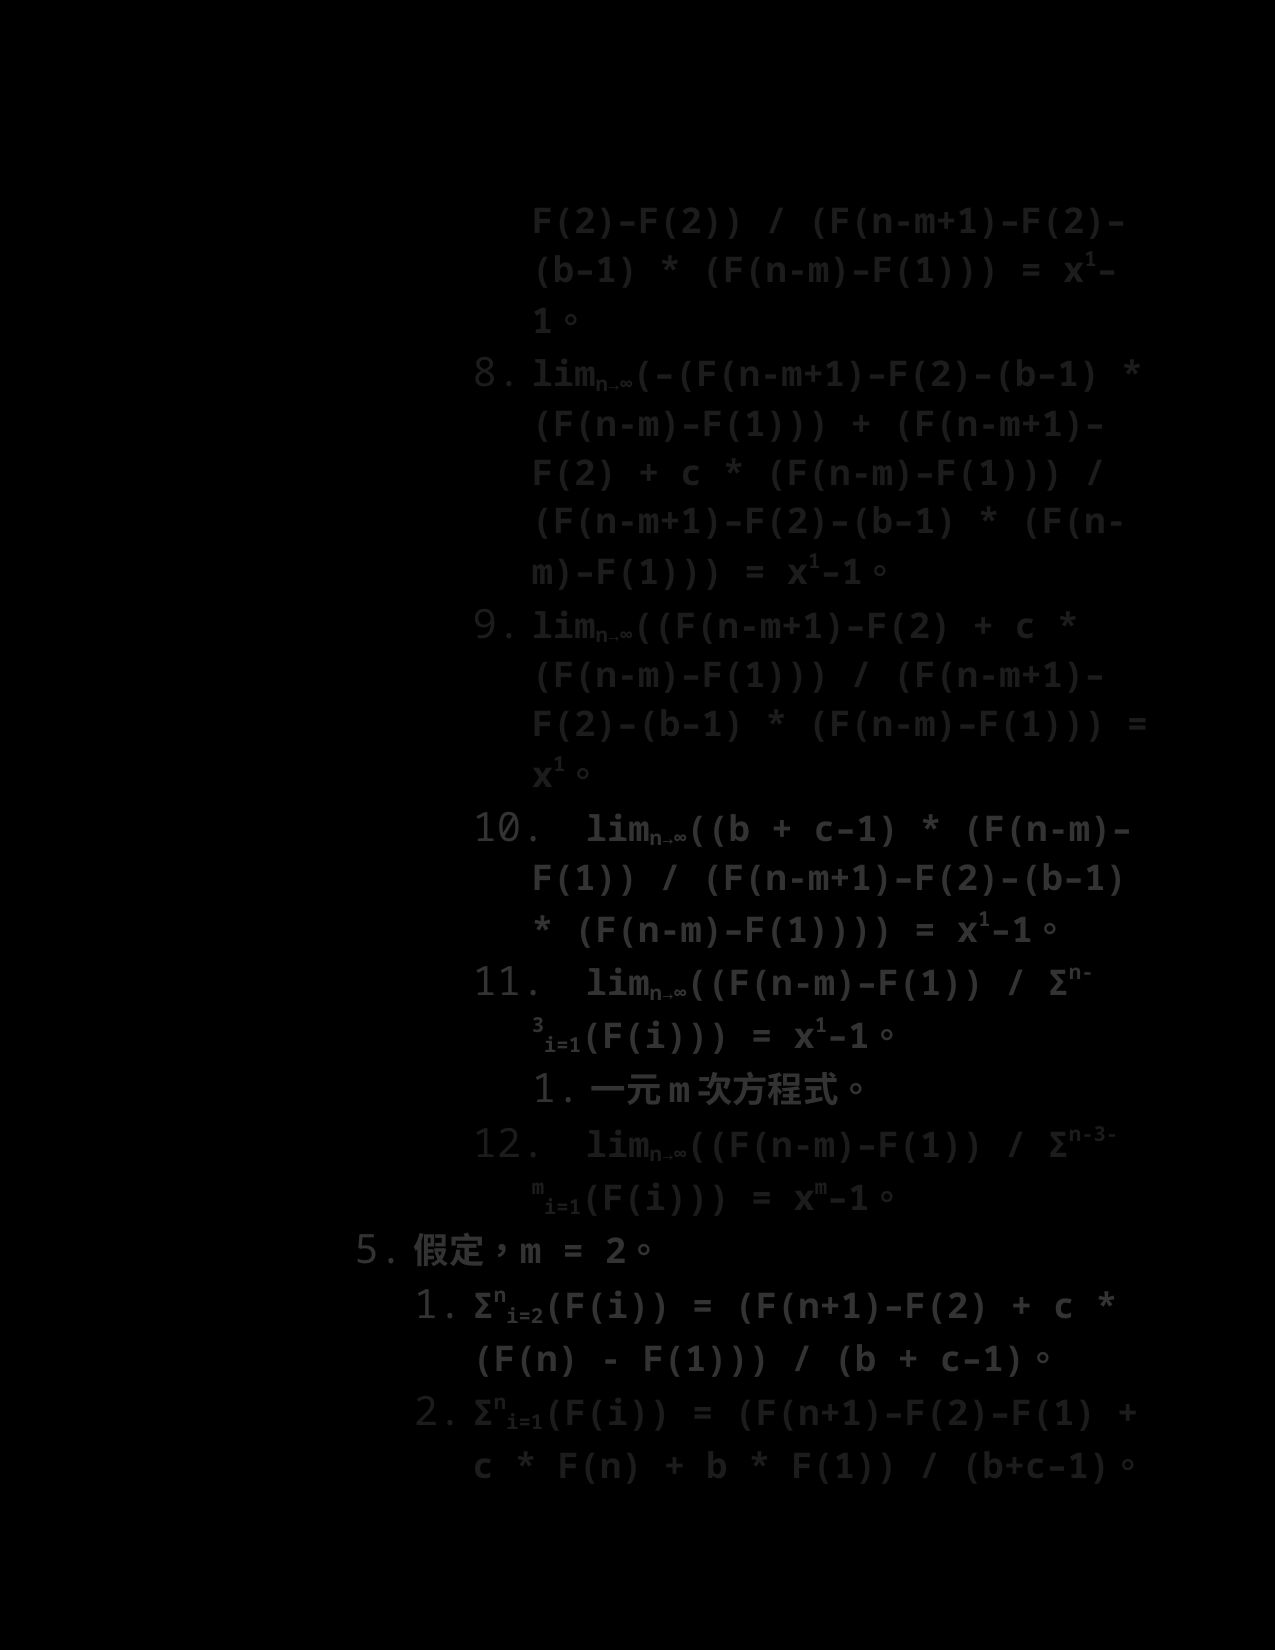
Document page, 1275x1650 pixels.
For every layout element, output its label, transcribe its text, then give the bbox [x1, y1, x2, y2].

list limn→∞(–(F(n-m+1)–F(2)–(b–1) * (F(n-m)–F(1))) + (F(n-m+1)–F(2) + c * (F(n-m)–F(1))) / (F(n-m+1)–F(2)–(b–1) * (F(n-m)–F(1))) = x1–1。 [472, 344, 1157, 595]
list Σni=1(F(i)) = (F(n+1)–F(2)–F(1) + c * F(n) + b * F(1)) / (b+c–1)。 [413, 1382, 1157, 1488]
list limn→∞((b + c–1) * (F(n-m)–F(1)) / (F(n-m+1)–F(2)–(b–1) * (F(n-m)–F(1)))) = x1–1。 [472, 798, 1157, 952]
list 假定，m = 2。 [354, 1220, 1157, 1276]
list F(2)–F(2)) / (F(n-m+1)–F(2)–(b–1) * (F(n-m)–F(1))) = x1–1。 [472, 196, 1157, 344]
list limn→∞((F(n-m)–F(1)) / Σn-3-mi=1(F(i))) = xm–1。 [472, 1114, 1157, 1220]
list 一元m次方程式。 [532, 1059, 1157, 1114]
list Σni=2(F(i)) = (F(n+1)–F(2) + c * (F(n) - F(1))) / (b + c–1)。 [413, 1276, 1157, 1382]
list limn→∞((F(n-m)–F(1)) / Σn-3i=1(F(i))) = x1–1。 [472, 952, 1157, 1059]
list limn→∞((F(n-m+1)–F(2) + c * (F(n-m)–F(1))) / (F(n-m+1)–F(2)–(b–1) * (F(n-m)–F(1))) = x1。 [472, 595, 1157, 798]
